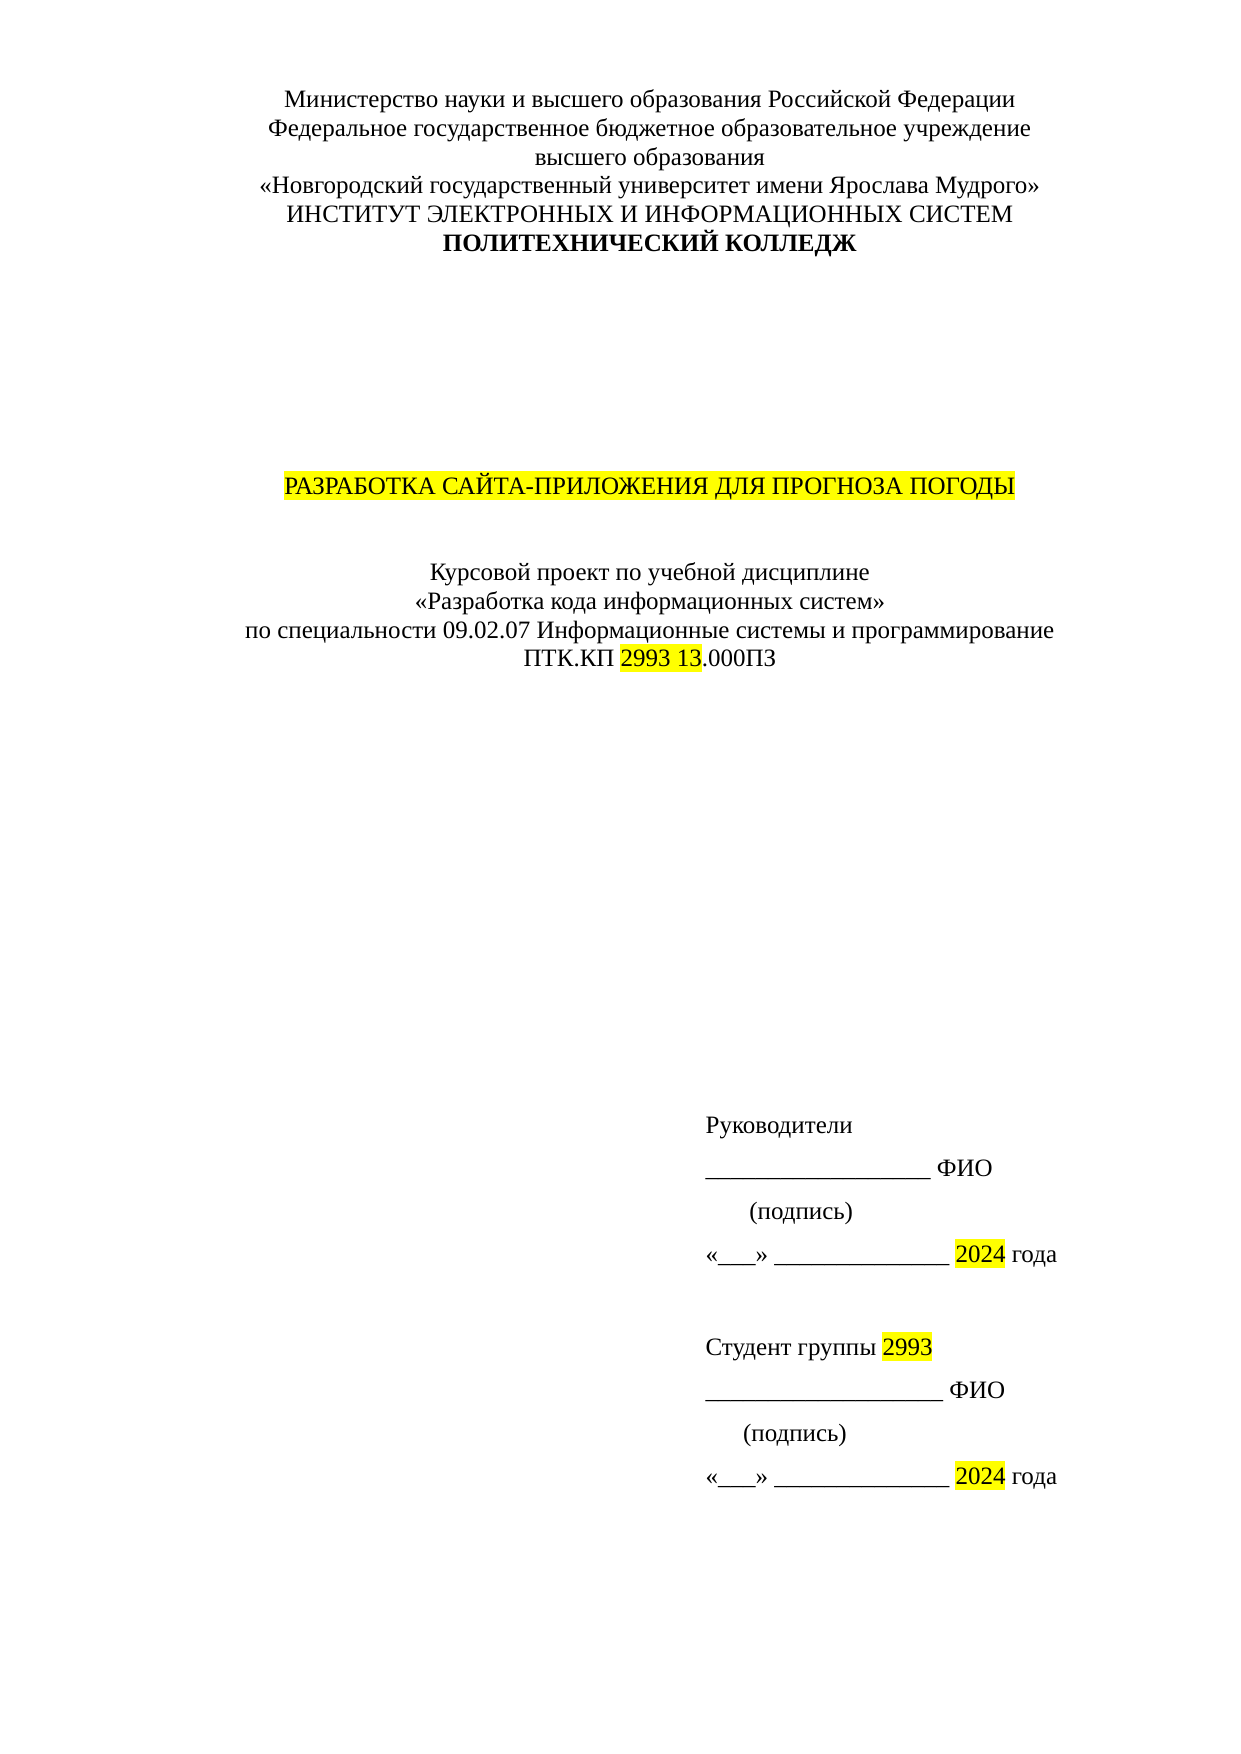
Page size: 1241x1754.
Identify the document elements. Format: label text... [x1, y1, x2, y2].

text ИНСТИТУТ ЭЛЕКТРОННЫХ И ИНФОРМАЦИОННЫХ СИСТЕМ [177, 199, 1122, 228]
table_header Руководители __________________ ФИО (подпись) «___» ______________ 2024 года [694, 1085, 1204, 1307]
text высшего образования [177, 142, 1122, 170]
text ПТК.КП 2993 13.000ПЗ [177, 643, 1122, 672]
text «Разработка кода информационных систем» [177, 586, 1122, 615]
text по специальности 09.02.07 Информационные системы и программирование [177, 615, 1122, 643]
text «Новгородский государственный университет имени Ярослава Мудрого» [177, 170, 1122, 199]
text Курсовой проект по учебной дисциплине [177, 557, 1122, 586]
table_cell Студент группы 2993 ___________________ ФИО (подпись) «___» ______________ 2024 года [694, 1307, 1204, 1529]
text разработка САЙТА-ПРИЛОЖЕНИЯ ДЛЯ ПРОГНОЗА ПОГОДЫ [177, 471, 1122, 500]
text Министерство науки и высшего образования Российской Федерации [177, 84, 1122, 113]
text Федеральное государственное бюджетное образовательное учреждение [177, 113, 1122, 142]
text ПОЛИТЕХНИЧЕСКИЙ КОЛЛЕДЖ [177, 228, 1122, 257]
